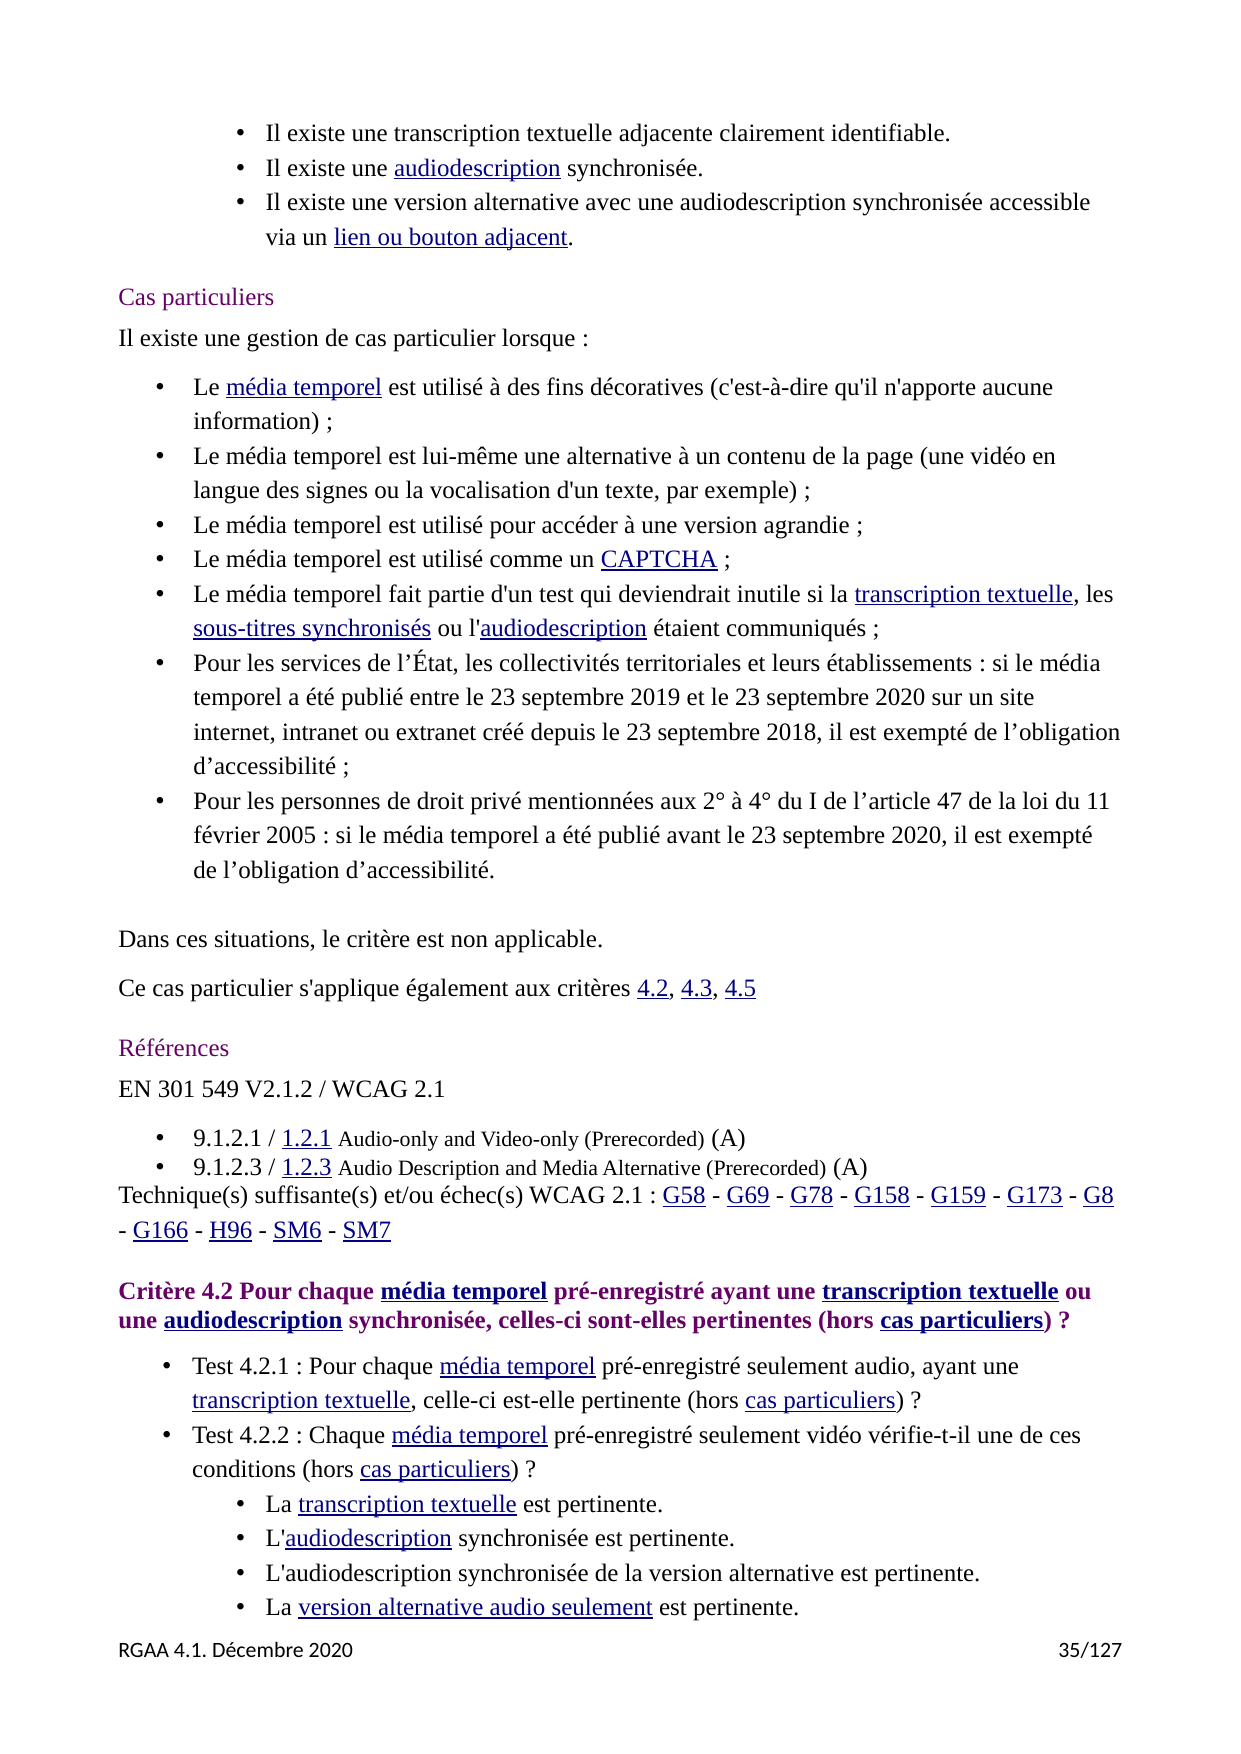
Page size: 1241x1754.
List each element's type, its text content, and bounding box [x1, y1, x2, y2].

subtitle Références [118, 1033, 1122, 1062]
text Ce cas particulier s'applique également aux critères 4.2, 4.3, 4.5 [118, 973, 1122, 1001]
list L'audiodescription synchronisée de la version alternative est pertinente. [236, 1558, 1122, 1587]
list Test 4.2.2 : Chaque média temporel pré-enregistré seulement vidéo vérifie-t-il une de ces conditions (hors cas particuliers) ? [162, 1420, 1122, 1483]
text Technique(s) suffisante(s) et/ou échec(s) WCAG 2.1 : G58 - G69 - G78 - G158 - G159 - G173 - G8 - G166 - H96 - SM6 - SM7 [118, 1181, 1122, 1244]
list La transcription textuelle est pertinente. [236, 1489, 1122, 1518]
text EN 301 549 V2.1.2 / WCAG 2.1 [118, 1074, 1122, 1103]
list L'audiodescription synchronisée est pertinente. [236, 1523, 1122, 1552]
list Pour les services de l’État, les collectivités territoriales et leurs établissements : si le média temporel a été publié entre le 23 septembre 2019 et le 23 septembre 2020 sur un site internet, intranet ou extranet créé depuis le 23 septembre 2018, il est exempté de l’obligation d’accessibilité ; [156, 648, 1122, 780]
list Le média temporel est utilisé comme un CAPTCHA ; [156, 544, 1122, 573]
list Le média temporel est lui-même une alternative à un contenu de la page (une vidéo en langue des signes ou la vocalisation d'un texte, par exemple) ; [156, 441, 1122, 504]
subtitle Critère 4.2 Pour chaque média temporel pré-enregistré ayant une transcription textuelle ou une audiodescription synchronisée, celles-ci sont-elles pertinentes (hors cas particuliers) ? [118, 1276, 1122, 1333]
text Il existe une gestion de cas particulier lorsque : [118, 323, 1122, 352]
list Le média temporel est utilisé pour accéder à une version agrandie ; [156, 510, 1122, 539]
text Dans ces situations, le critère est non applicable. [118, 924, 1122, 952]
list 9.1.2.3 / 1.2.3 Audio Description and Media Alternative (Prerecorded) (A) [156, 1152, 1122, 1181]
list Test 4.2.1 : Pour chaque média temporel pré-enregistré seulement audio, ayant une transcription textuelle, celle-ci est-elle pertinente (hors cas particuliers) ? [162, 1351, 1122, 1414]
subtitle Cas particuliers [118, 282, 1122, 311]
list Il existe une transcription textuelle adjacente clairement identifiable. [236, 118, 1122, 147]
list Pour les personnes de droit privé mentionnées aux 2° à 4° du I de l’article 47 de la loi du 11 février 2005 : si le média temporel a été publié avant le 23 septembre 2020, il est exempté de l’obligation d’accessibilité. [156, 786, 1122, 883]
list La version alternative audio seulement est pertinente. [236, 1592, 1122, 1621]
list Le média temporel est utilisé à des fins décoratives (c'est-à-dire qu'il n'apporte aucune information) ; [156, 372, 1122, 435]
list Il existe une audiodescription synchronisée. [236, 153, 1122, 181]
list 9.1.2.1 / 1.2.1 Audio-only and Video-only (Prerecorded) (A) [156, 1123, 1122, 1152]
list Le média temporel fait partie d'un test qui deviendrait inutile si la transcription textuelle, les sous-titres synchronisés ou l'audiodescription étaient communiqués ; [156, 579, 1122, 642]
list Il existe une version alternative avec une audiodescription synchronisée accessible via un lien ou bouton adjacent. [236, 187, 1122, 250]
